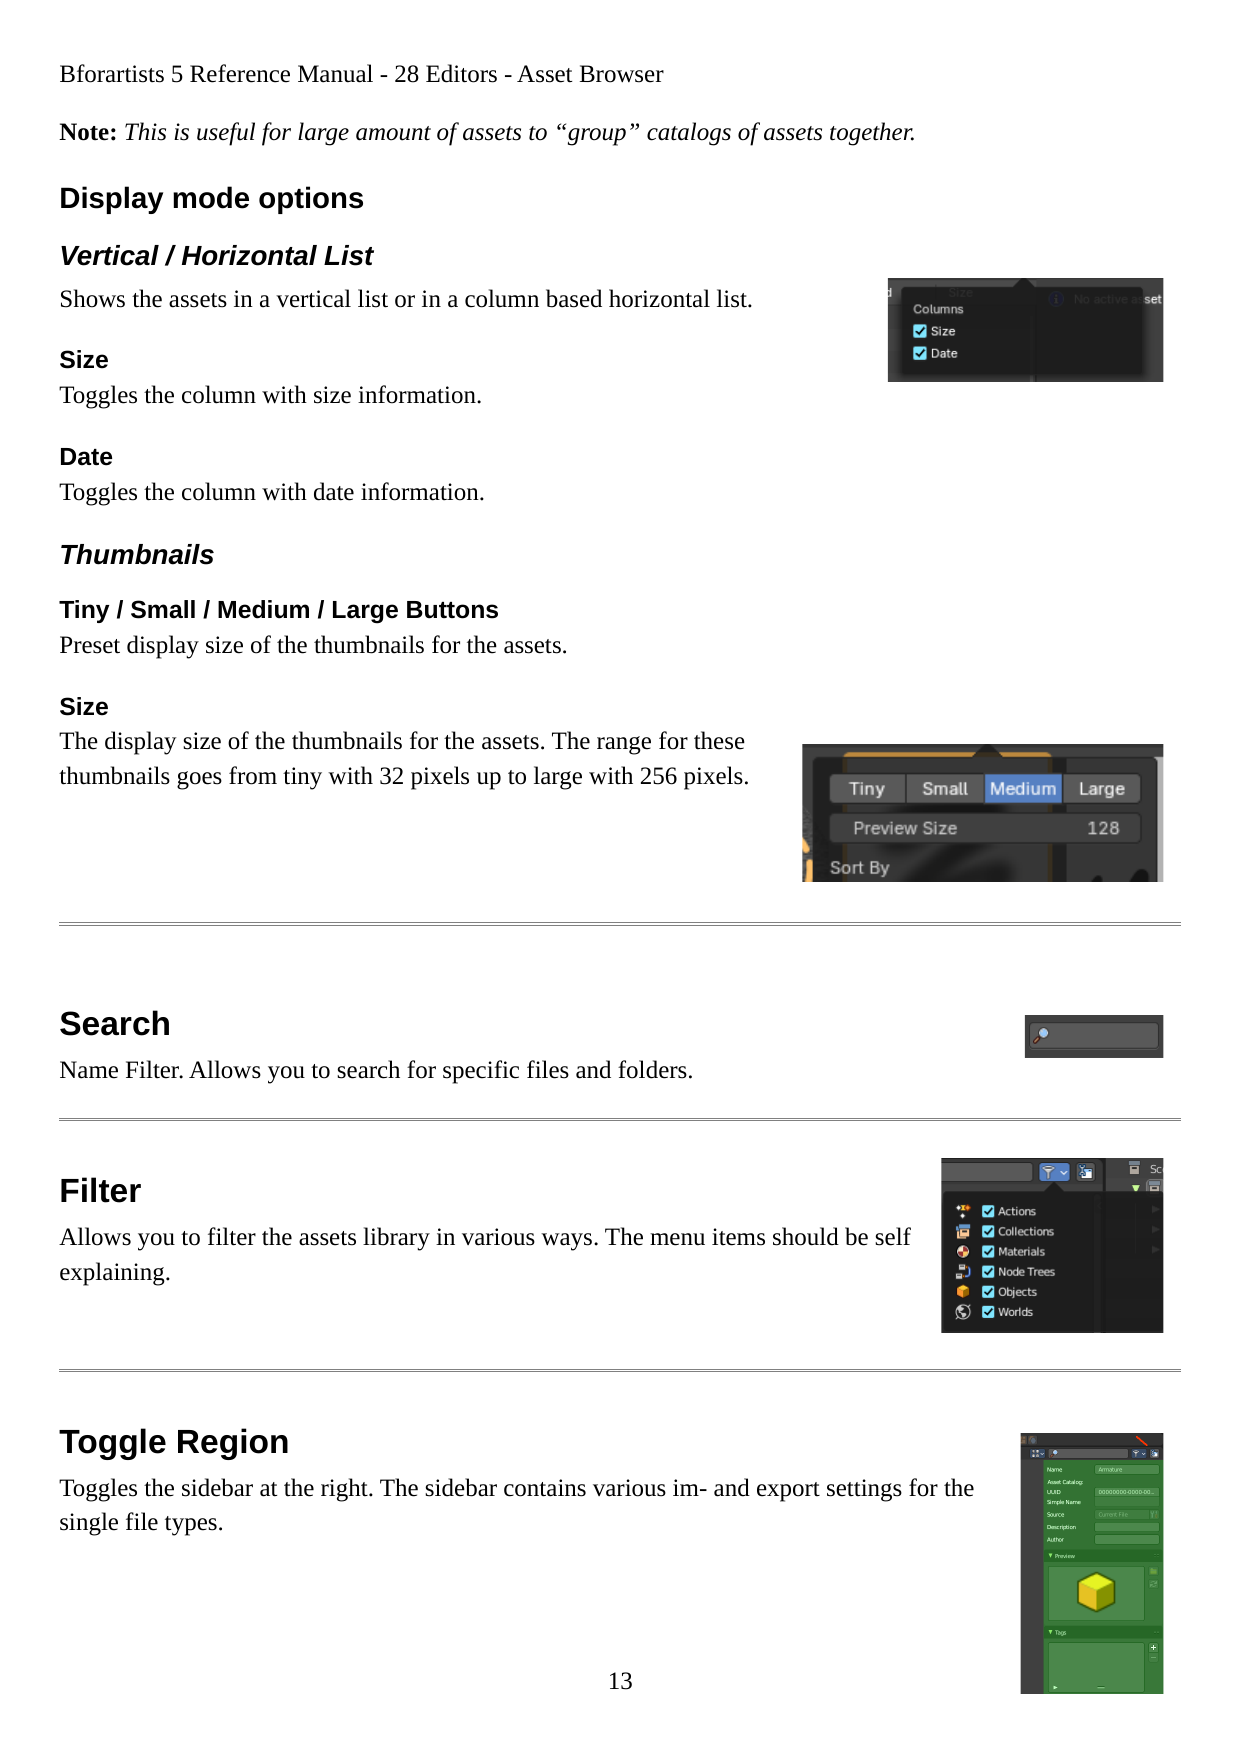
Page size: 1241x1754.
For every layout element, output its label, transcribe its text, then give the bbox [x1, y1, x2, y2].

subtitle Thumbnails [59, 538, 1181, 570]
picture [887, 278, 1164, 382]
picture [1020, 1433, 1164, 1694]
text Toggles the column with date information. [59, 477, 1181, 506]
text Note: This is useful for large amount of assets to “group” catalogs of assets together. [59, 117, 1181, 146]
text Toggles the sidebar at the right. The sidebar contains various im- and export settings for the single file types. [59, 1473, 1020, 1536]
text Shows the assets in a vertical list or in a column based horizontal list. [59, 284, 887, 313]
text Preset display size of the thumbnails for the assets. [59, 630, 1181, 659]
subtitle Filter [59, 1171, 941, 1209]
picture [802, 744, 1164, 882]
subtitle Tiny / Small / Medium / Large Buttons [59, 595, 1181, 624]
text Toggles the column with size information. [59, 380, 1181, 409]
subtitle Vertical / Horizontal List [59, 240, 1181, 272]
subtitle [1164, 346, 1181, 374]
subtitle [1164, 1171, 1181, 1209]
text Name Filter. Allows you to search for specific files and folders. [59, 1055, 1181, 1084]
subtitle Search [59, 1004, 1181, 1042]
subtitle Size [59, 346, 887, 374]
picture [1024, 1015, 1164, 1058]
subtitle Toggle Region [59, 1422, 1181, 1460]
picture [941, 1158, 1164, 1333]
subtitle Date [59, 442, 1181, 471]
text The display size of the thumbnails for the assets. The range for these thumbnails goes from tiny with 32 pixels up to large with 256 pixels. [59, 726, 1181, 789]
subtitle Size [59, 692, 1181, 720]
subtitle Display mode options [59, 181, 1181, 215]
text Allows you to filter the assets library in various ways. The menu items should be self explaining. [59, 1222, 941, 1285]
